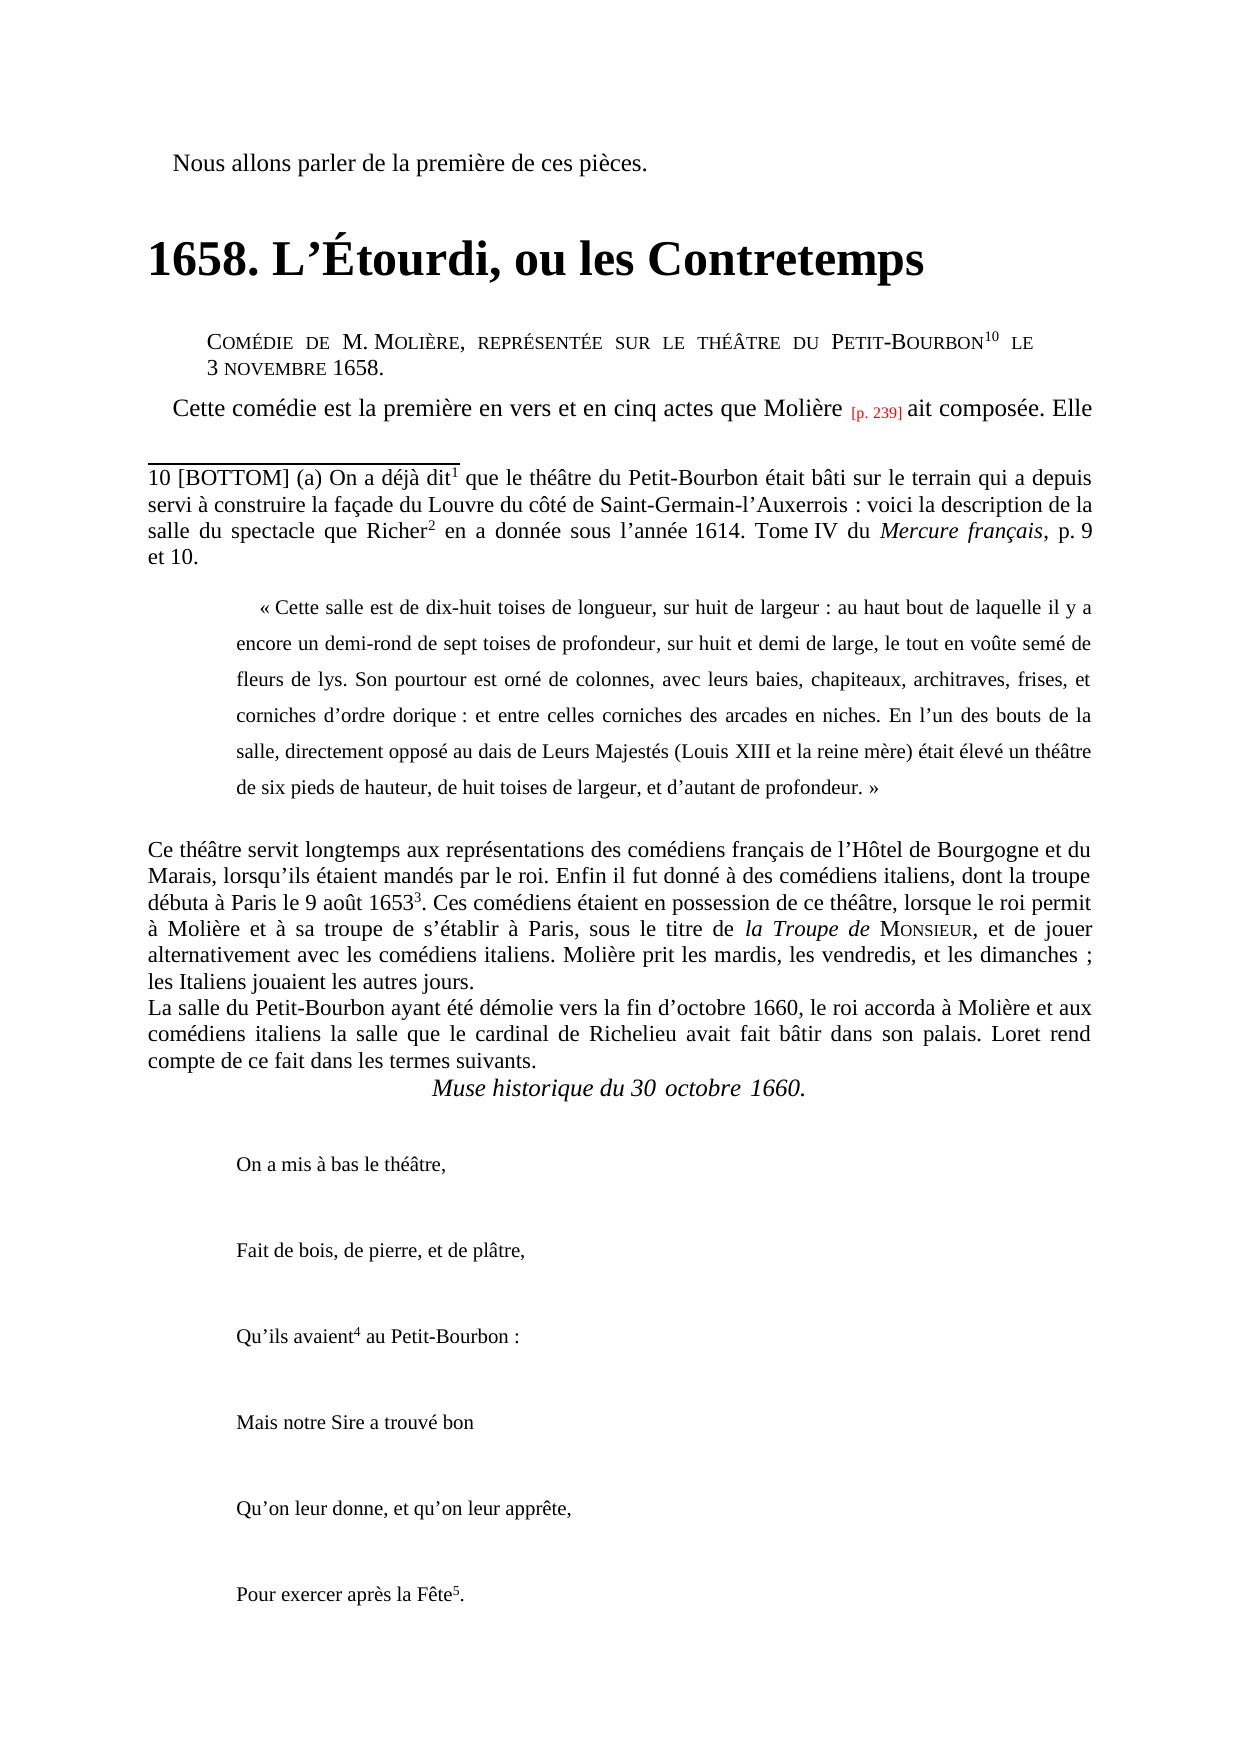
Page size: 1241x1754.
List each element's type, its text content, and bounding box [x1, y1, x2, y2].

text Fait de bois, de pierre, et de plâtre, [236, 1238, 1093, 1262]
text Qu’on leur donne, et qu’on leur apprête, [236, 1496, 1093, 1520]
text [BOTTOM] (a) On a déjà dit1 que le théâtre du Petit-Bourbon était bâti sur le terrain qui a depuis servi à construire la façade du Louvre du côté de Saint-Germain-l’Auxerrois : voici la description de la salle du spectacle que Richer2 en a donnée sous l’année 1614. Tome IV du Mercure français, p. 9 et 10. [148, 464, 1093, 570]
text Comédie de M. Molière, représentée sur le théâtre du Petit-Bourbon le 3 novembre 1658. [207, 328, 1033, 380]
text Qu’ils avaient4 au Petit-Bourbon : [236, 1324, 1093, 1348]
text Ce théâtre servit longtemps aux représentations des comédiens français de l’Hôtel de Bourgogne et du Marais, lorsqu’ils étaient mandés par le roi. Enfin il fut donné à des comédiens italiens, dont la troupe débuta à Paris le 9 août 16533. Ces comédiens étaient en possession de ce théâtre, lorsque le roi permit à Molière et à sa troupe de s’établir à Paris, sous le titre de la Troupe de MONSIEUR, et de jouer alternativement avec les comédiens italiens. Molière prit les mardis, les vendredis, et les dimanches ; les Italiens jouaient les autres jours. [148, 836, 1093, 994]
text « Cette salle est de dix-huit toises de longueur, sur huit de largeur : au haut bout de laquelle il y a encore un demi-rond de sept toises de profondeur, sur huit et demi de large, le tout en voûte semé de fleurs de lys. Son pourtour est orné de colonnes, avec leurs baies, chapiteaux, architraves, frises, et corniches d’ordre dorique : et entre celles corniches des arcades en niches. En l’un des bouts de la salle, directement opposé au dais de Leurs Majestés (Louis XIII et la reine mère) était élevé un théâtre de six pieds de hauteur, de huit toises de largeur, et d’autant de profondeur. » [236, 595, 1093, 799]
text On a mis à bas le théâtre, [236, 1152, 1093, 1176]
text Muse historique du 30 octobre 1660. [148, 1073, 1093, 1102]
text Cette comédie est la première en vers et en cinq actes que Molière [p. 239] ait composée. Elle [148, 393, 1093, 422]
text La salle du Petit-Bourbon ayant été démolie vers la fin d’octobre 1660, le roi accorda à Molière et aux comédiens italiens la salle que le cardinal de Richelieu avait fait bâtir dans son palais. Loret rend compte de ce fait dans les termes suivants. [148, 994, 1093, 1073]
subtitle 1658. L’Étourdi, ou les Contretemps [148, 228, 1093, 286]
text Mais notre Sire a trouvé bon [236, 1410, 1093, 1434]
text Nous allons parler de la première de ces pièces. [148, 148, 1093, 176]
text Pour exercer après la Fête5. [236, 1582, 1093, 1606]
